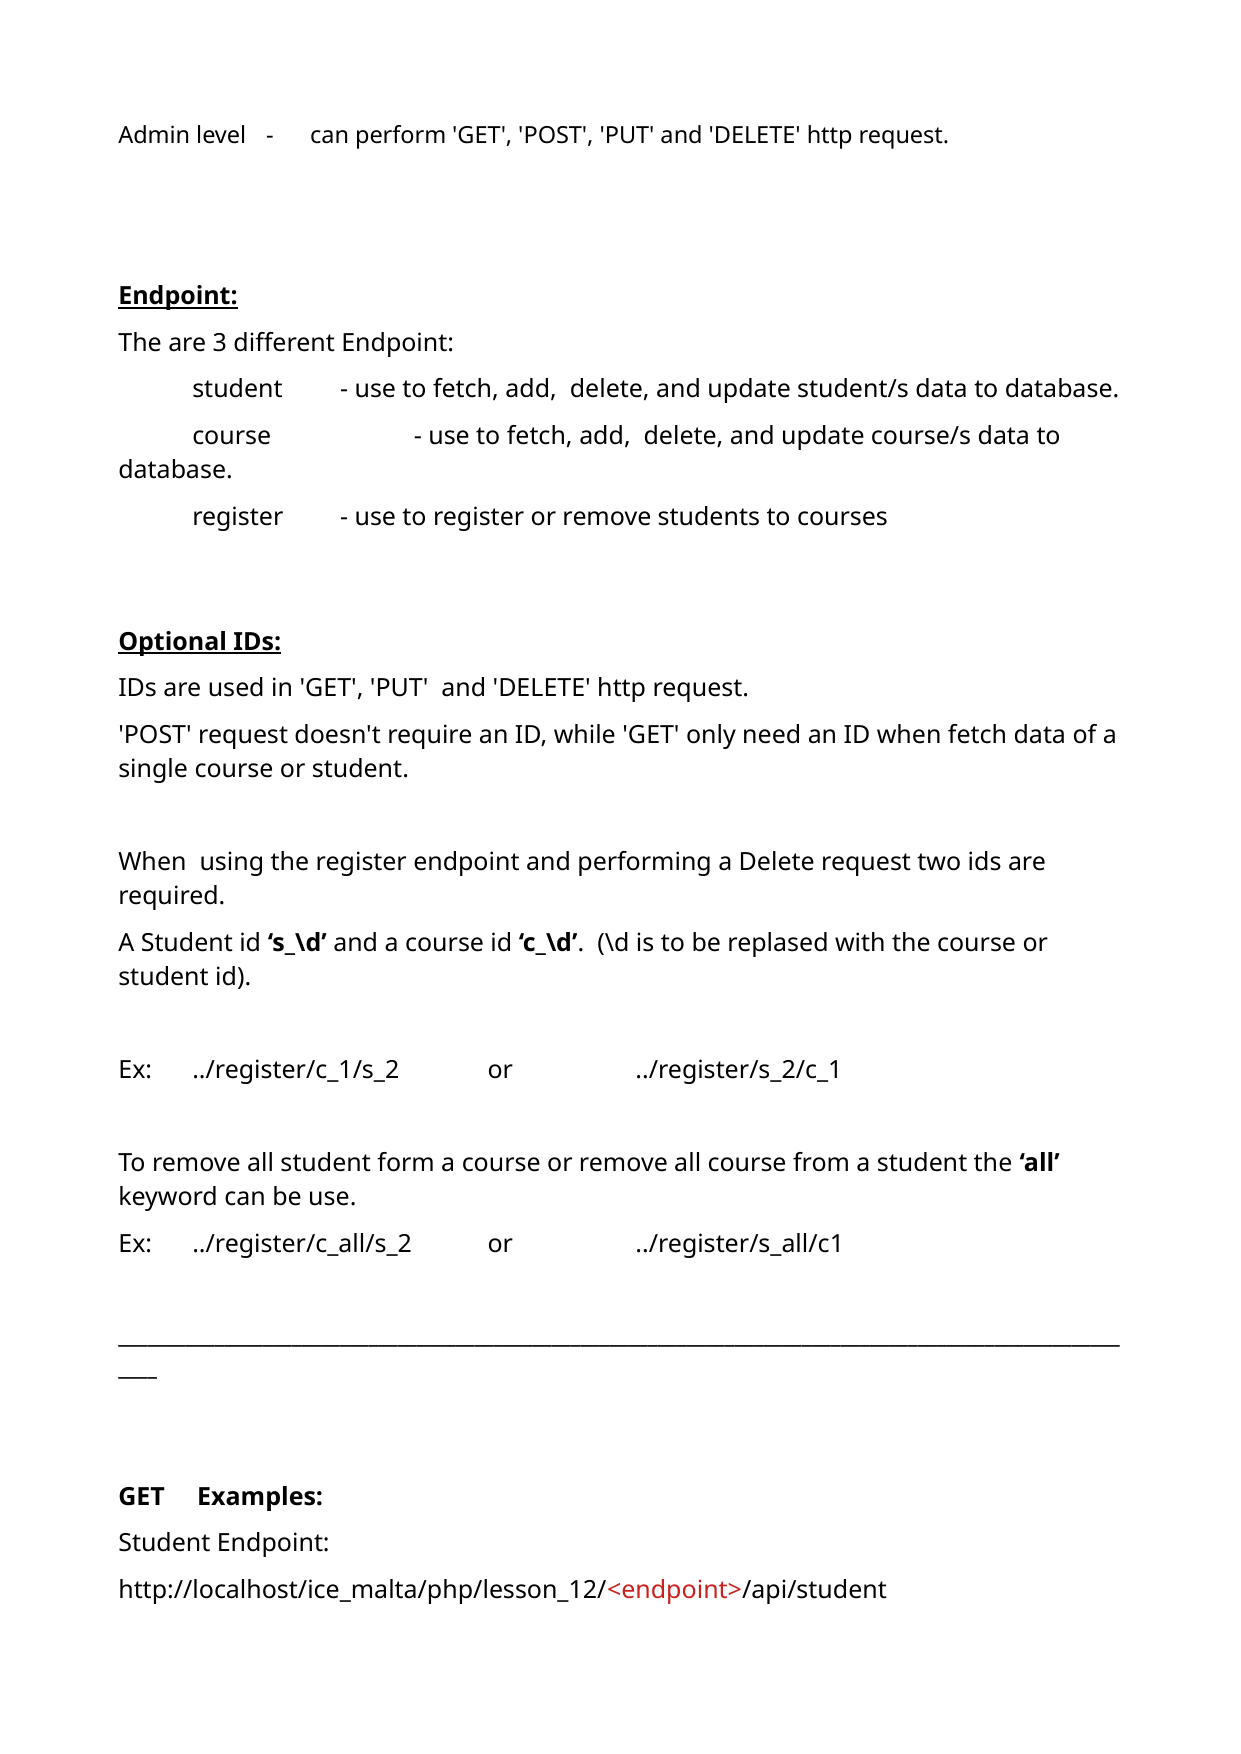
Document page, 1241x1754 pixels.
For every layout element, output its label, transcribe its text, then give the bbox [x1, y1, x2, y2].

text http://localhost/ice_malta/php/lesson_12/<endpoint>/api/student [118, 1571, 1122, 1606]
text course - use to fetch, add, delete, and update course/s data to database. [118, 418, 1122, 486]
text Endpoint: [118, 278, 1122, 312]
text The are 3 different Endpoint: [118, 324, 1122, 359]
text 'POST' request doesn't require an ID, while 'GET' only need an ID when fetch data of a single course or student. [118, 717, 1122, 785]
text Student Endpoint: [118, 1525, 1122, 1559]
text Optional IDs: [118, 623, 1122, 657]
text ____________________________________________________________________________________________________________ [118, 1318, 1122, 1382]
text Ex: ../register/c_1/s_2 or ../register/s_2/c_1 [118, 1052, 1122, 1086]
text GET Examples: [118, 1478, 1122, 1512]
text student - use to fetch, add, delete, and update student/s data to database. [118, 371, 1122, 405]
text register - use to register or remove students to courses [118, 498, 1122, 532]
text When using the register endpoint and performing a Delete request two ids are required. [118, 844, 1122, 912]
text Ex: ../register/c_all/s_2 or ../register/s_all/c1 [118, 1225, 1122, 1259]
text IDs are used in 'GET', 'PUT' and 'DELETE' http request. [118, 670, 1122, 704]
text To remove all student form a course or remove all course from a student the ‘all’ keyword can be use. [118, 1145, 1122, 1213]
text Admin level - can perform 'GET', 'POST', 'PUT' and 'DELETE' http request. [118, 118, 1122, 150]
text A Student id ‘s_\d’ and a course id ‘c_\d’. (\d is to be replased with the course or student id). [118, 924, 1122, 992]
